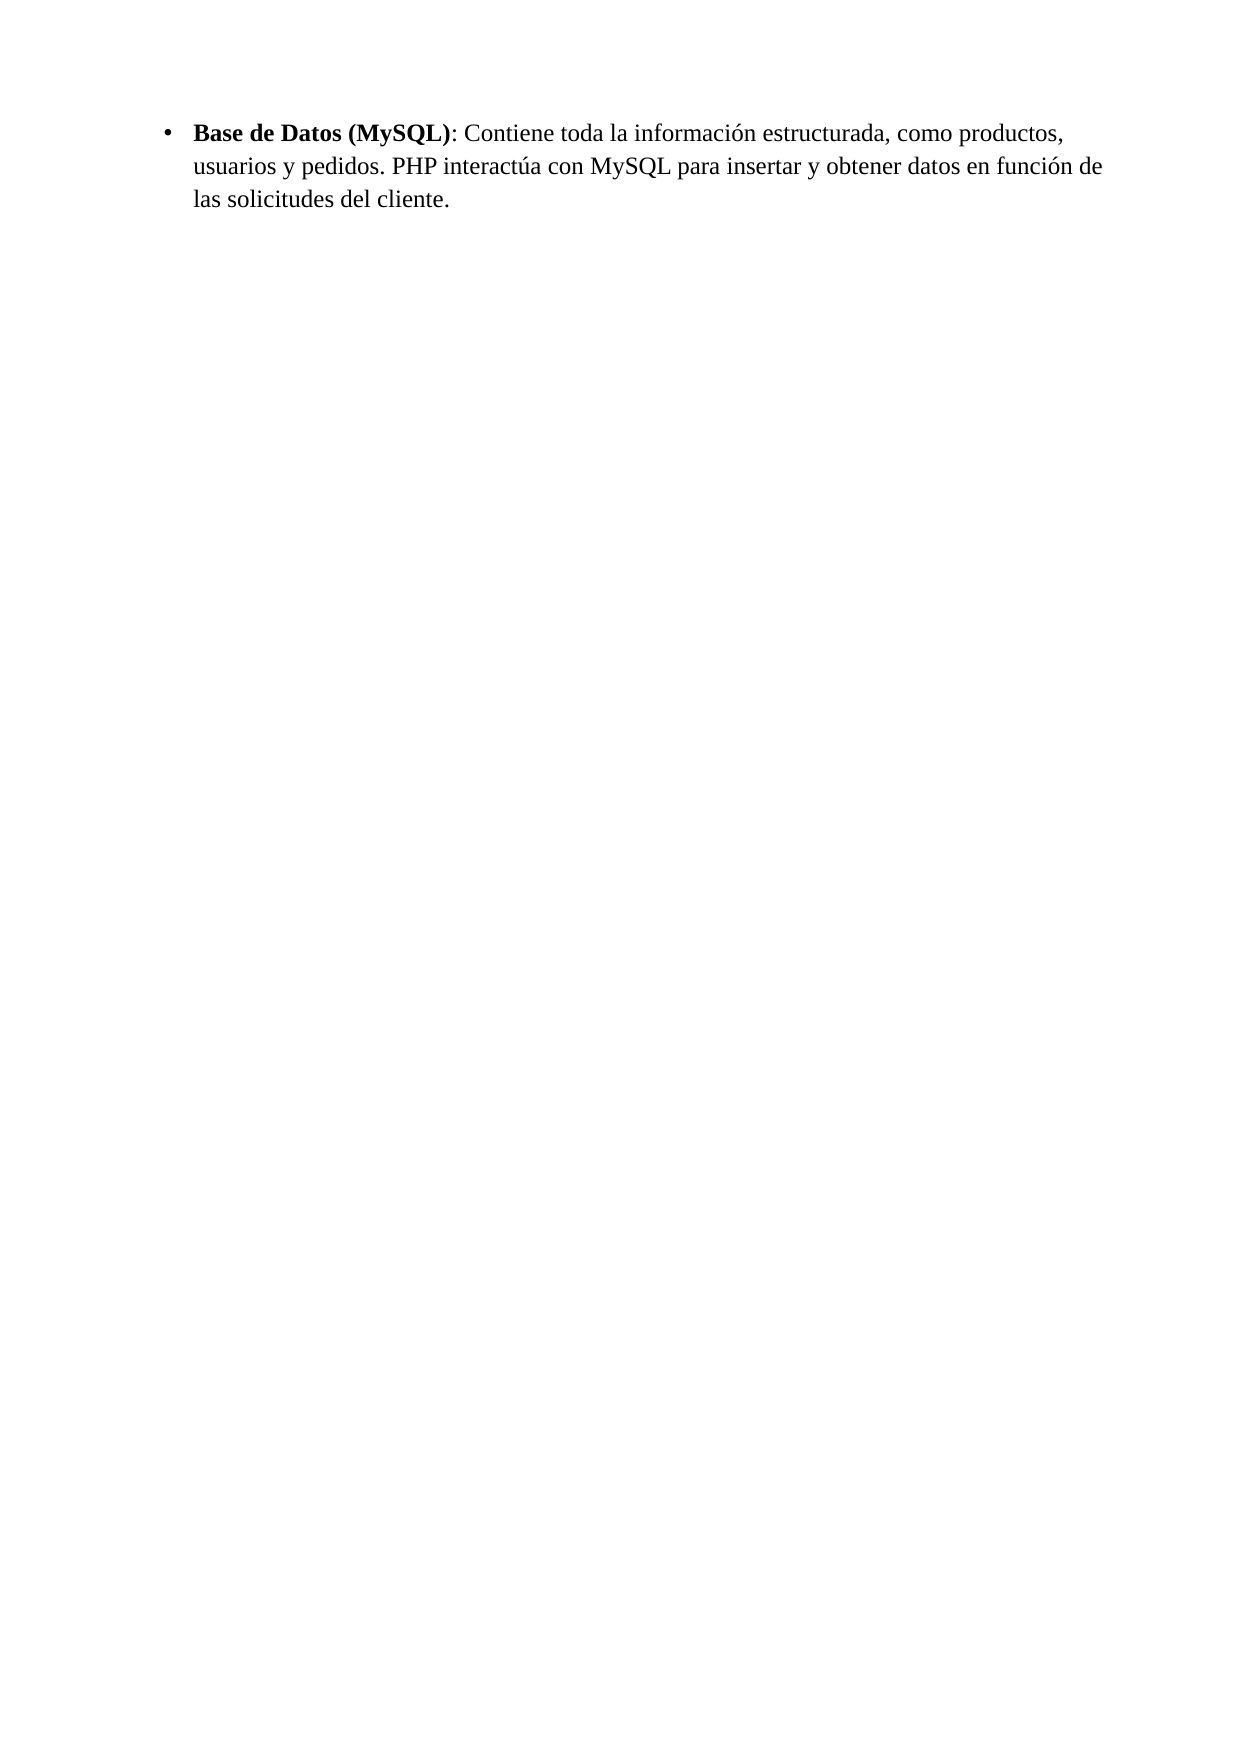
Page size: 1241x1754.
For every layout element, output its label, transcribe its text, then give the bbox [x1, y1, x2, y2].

list Base de Datos (MySQL): Contiene toda la información estructurada, como productos, usuarios y pedidos. PHP interactúa con MySQL para insertar y obtener datos en función de las solicitudes del cliente. [164, 118, 1122, 213]
